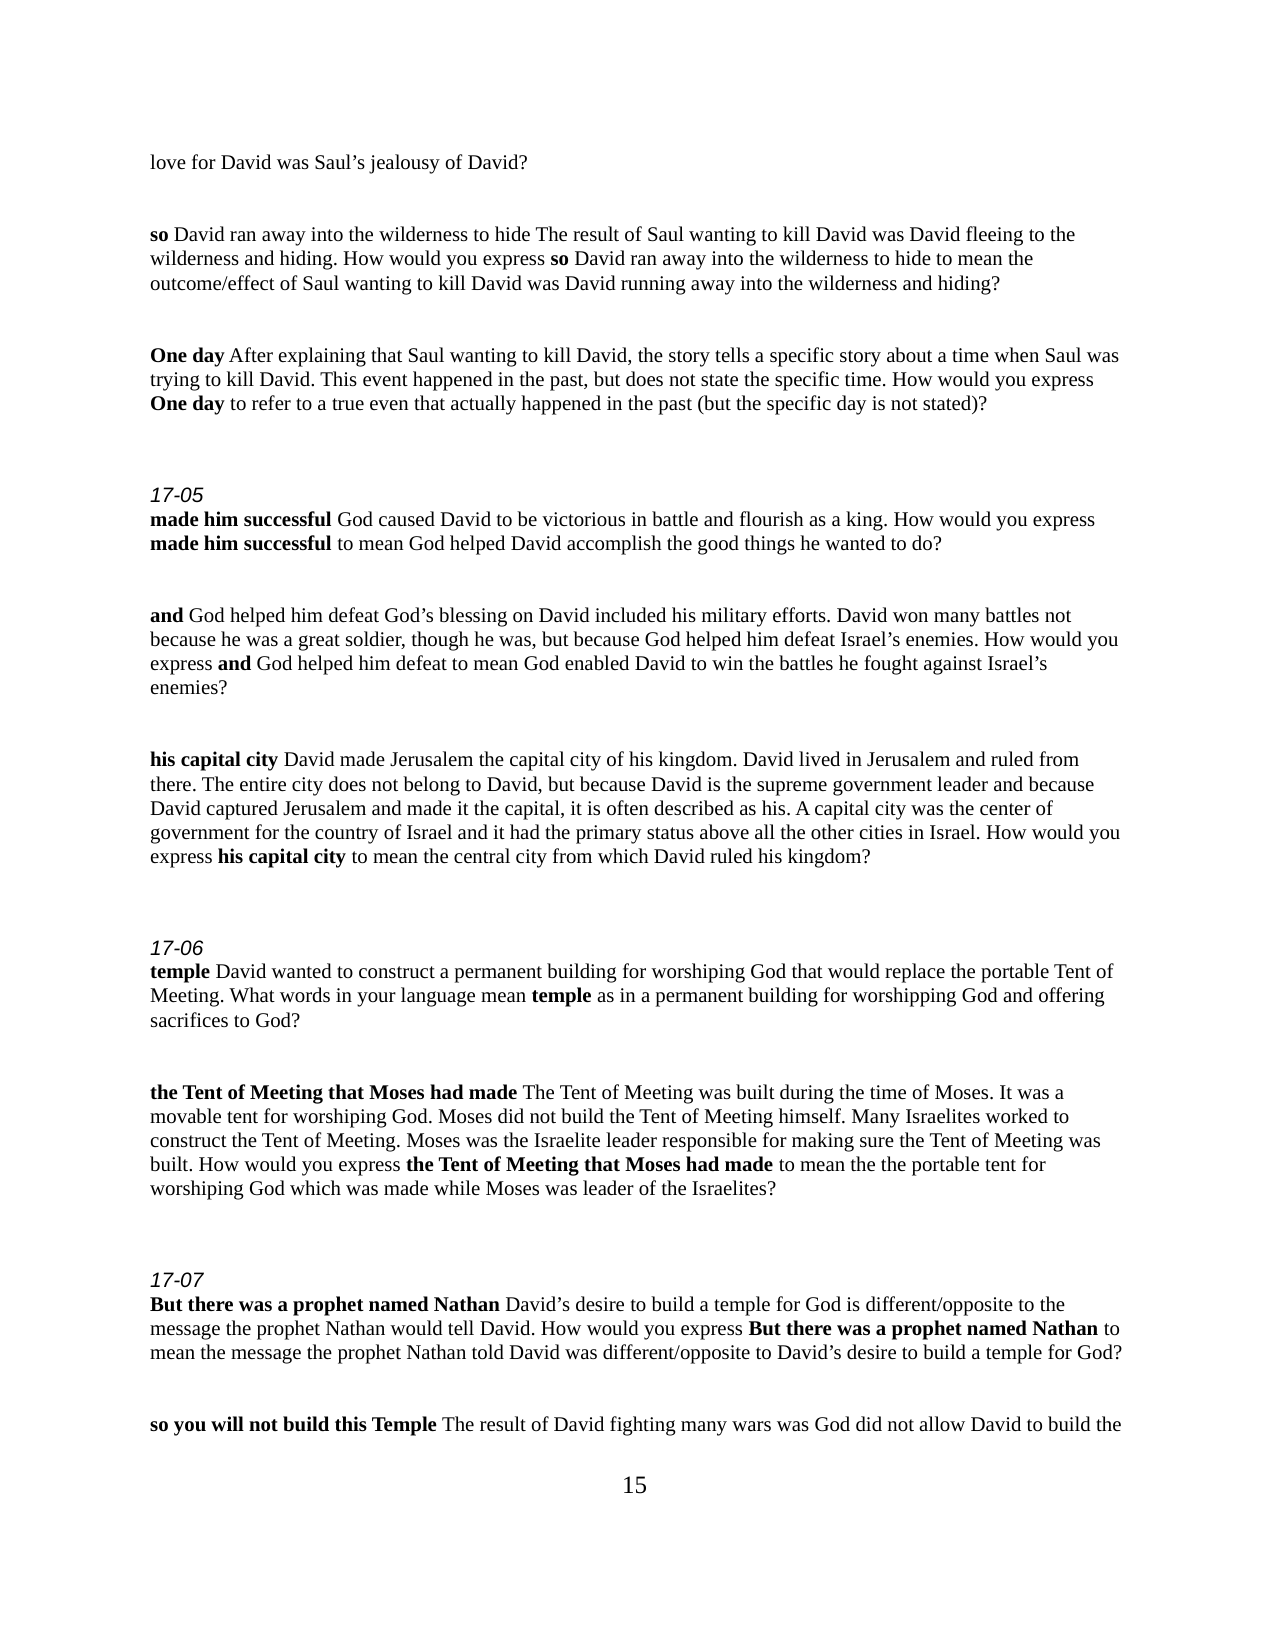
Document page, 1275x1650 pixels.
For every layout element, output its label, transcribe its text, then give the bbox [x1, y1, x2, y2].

text But there was a prophet named Nathan David’s desire to build a temple for God is different/opposite to the message the prophet Nathan would tell David. How would you express But there was a prophet named Nathan to mean the message the prophet Nathan told David was different/opposite to David’s desire to build a temple for God? [150, 1292, 1125, 1364]
text his capital city David made Jerusalem the capital city of his kingdom. David lived in Jerusalem and ruled from there. The entire city does not belong to David, but because David is the supreme government leader and because David captured Jerusalem and made it the capital, it is often described as his. A capital city was the center of government for the country of Israel and it had the primary status above all the other cities in Israel. How would you express his capital city to mean the central city from which David ruled his kingdom? [150, 747, 1125, 868]
subtitle 17-05 [150, 483, 1125, 507]
text One day After explaining that Saul wanting to kill David, the story tells a specific story about a time when Saul was trying to kill David. This event happened in the past, but does not state the specific time. How would you express One day to refer to a true even that actually happened in the past (but the specific day is not stated)? [150, 343, 1125, 415]
text so David ran away into the wilderness to hide The result of Saul wanting to kill David was David fleeing to the wilderness and hiding. How would you express so David ran away into the wilderness to hide to mean the outcome/effect of Saul wanting to kill David was David running away into the wilderness and hiding? [150, 222, 1125, 294]
text temple David wanted to construct a permanent building for worshiping God that would replace the portable Tent of Meeting. What words in your language mean temple as in a permanent building for worshipping God and offering sacrifices to God? [150, 959, 1125, 1032]
subtitle 17-07 [150, 1268, 1125, 1292]
text made him successful God caused David to be victorious in battle and flourish as a king. How would you express made him successful to mean God helped David accomplish the good things he wanted to do? [150, 507, 1125, 555]
text and God helped him defeat God’s blessing on David included his military efforts. David won many battles not because he was a great soldier, though he was, but because God helped him defeat Israel’s enemies. How would you express and God helped him defeat to mean God enabled David to win the battles he fought against Israel’s enemies? [150, 603, 1125, 699]
text the Tent of Meeting that Moses had made The Tent of Meeting was built during the time of Moses. It was a movable tent for worshiping God. Moses did not build the Tent of Meeting himself. Many Israelites worked to construct the Tent of Meeting. Moses was the Israelite leader responsible for making sure the Tent of Meeting was built. How would you express the Tent of Meeting that Moses had made to mean the the portable tent for worshiping God which was made while Moses was leader of the Israelites? [150, 1080, 1125, 1200]
text love for David was Saul’s jealousy of David? [150, 150, 1125, 174]
subtitle 17-06 [150, 935, 1125, 959]
text so you will not build this Temple The result of David fighting many wars was God did not allow David to build the [150, 1412, 1125, 1436]
